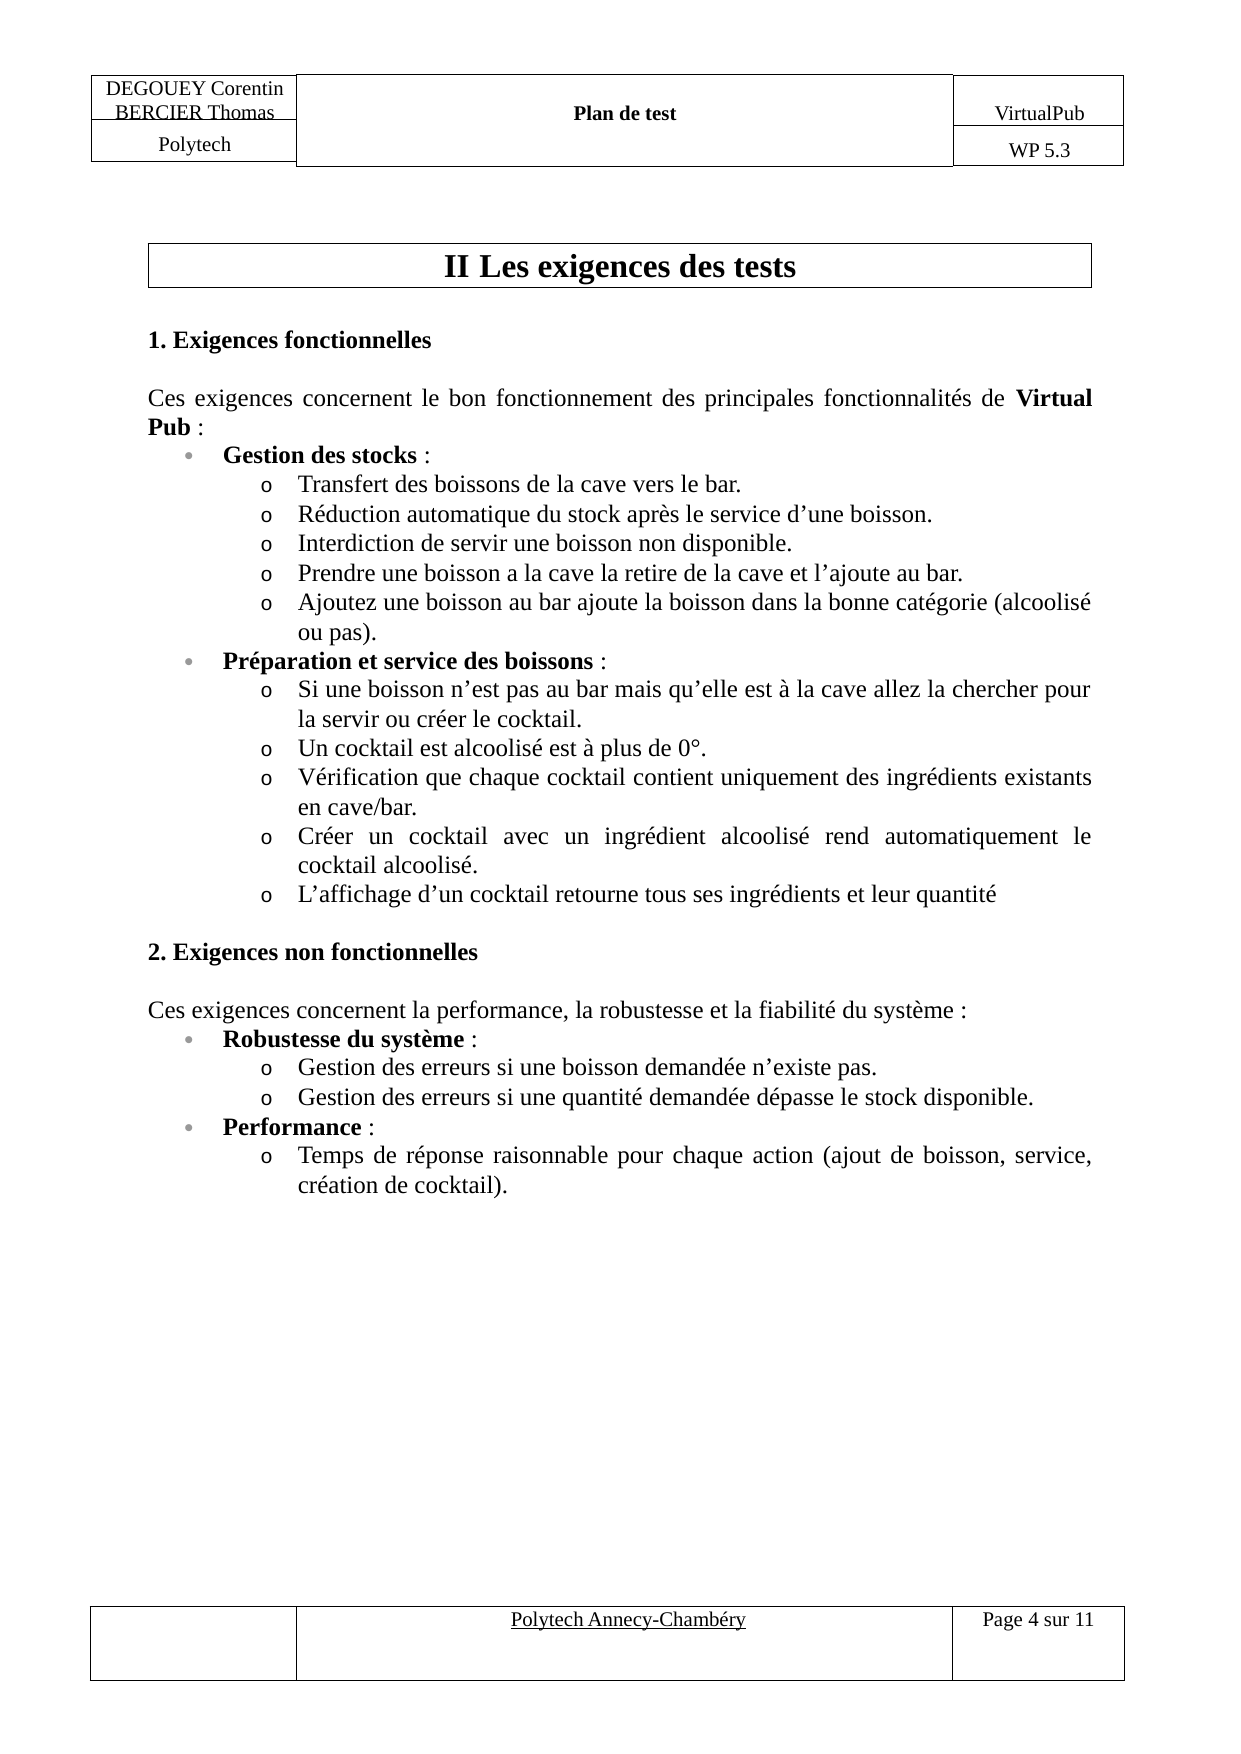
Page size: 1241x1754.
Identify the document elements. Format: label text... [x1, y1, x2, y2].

list Réduction automatique du stock après le service d’une boisson. [260, 499, 1092, 528]
subtitle Les exigences des tests [149, 244, 1091, 287]
list Gestion des erreurs si une quantité demandée dépasse le stock disponible. [260, 1082, 1092, 1112]
list Prendre une boisson a la cave la retire de la cave et l’ajoute au bar. [260, 558, 1092, 587]
list Préparation et service des boissons : [185, 646, 1092, 674]
text Ces exigences concernent la performance, la robustesse et la fiabilité du système : [148, 995, 1092, 1024]
list Si une boisson n’est pas au bar mais qu’elle est à la cave allez la chercher pour la servir ou créer le cocktail. [260, 674, 1092, 733]
list Interdiction de servir une boisson non disponible. [260, 528, 1092, 558]
list L’affichage d’un cocktail retourne tous ses ingrédients et leur quantité [260, 879, 1092, 909]
list Créer un cocktail avec un ingrédient alcoolisé rend automatiquement le cocktail alcoolisé. [260, 821, 1092, 879]
list Performance : [185, 1112, 1092, 1140]
text 2. Exigences non fonctionnelles [148, 937, 1092, 966]
list Ajoutez une boisson au bar ajoute la boisson dans la bonne catégorie (alcoolisé ou pas). [260, 587, 1092, 646]
list Un cocktail est alcoolisé est à plus de 0°. [260, 733, 1092, 762]
list Temps de réponse raisonnable pour chaque action (ajout de boisson, service, création de cocktail). [260, 1140, 1092, 1199]
list Vérification que chaque cocktail contient uniquement des ingrédients existants en cave/bar. [260, 762, 1092, 821]
list Transfert des boissons de la cave vers le bar. [260, 469, 1092, 499]
list Gestion des erreurs si une boisson demandée n’existe pas. [260, 1052, 1092, 1082]
text 1. Exigences fonctionnelles [148, 325, 1092, 354]
list Robustesse du système : [185, 1024, 1092, 1052]
list Gestion des stocks : [185, 440, 1092, 469]
text Ces exigences concernent le bon fonctionnement des principales fonctionnalités de Virtual Pub : [148, 383, 1092, 440]
